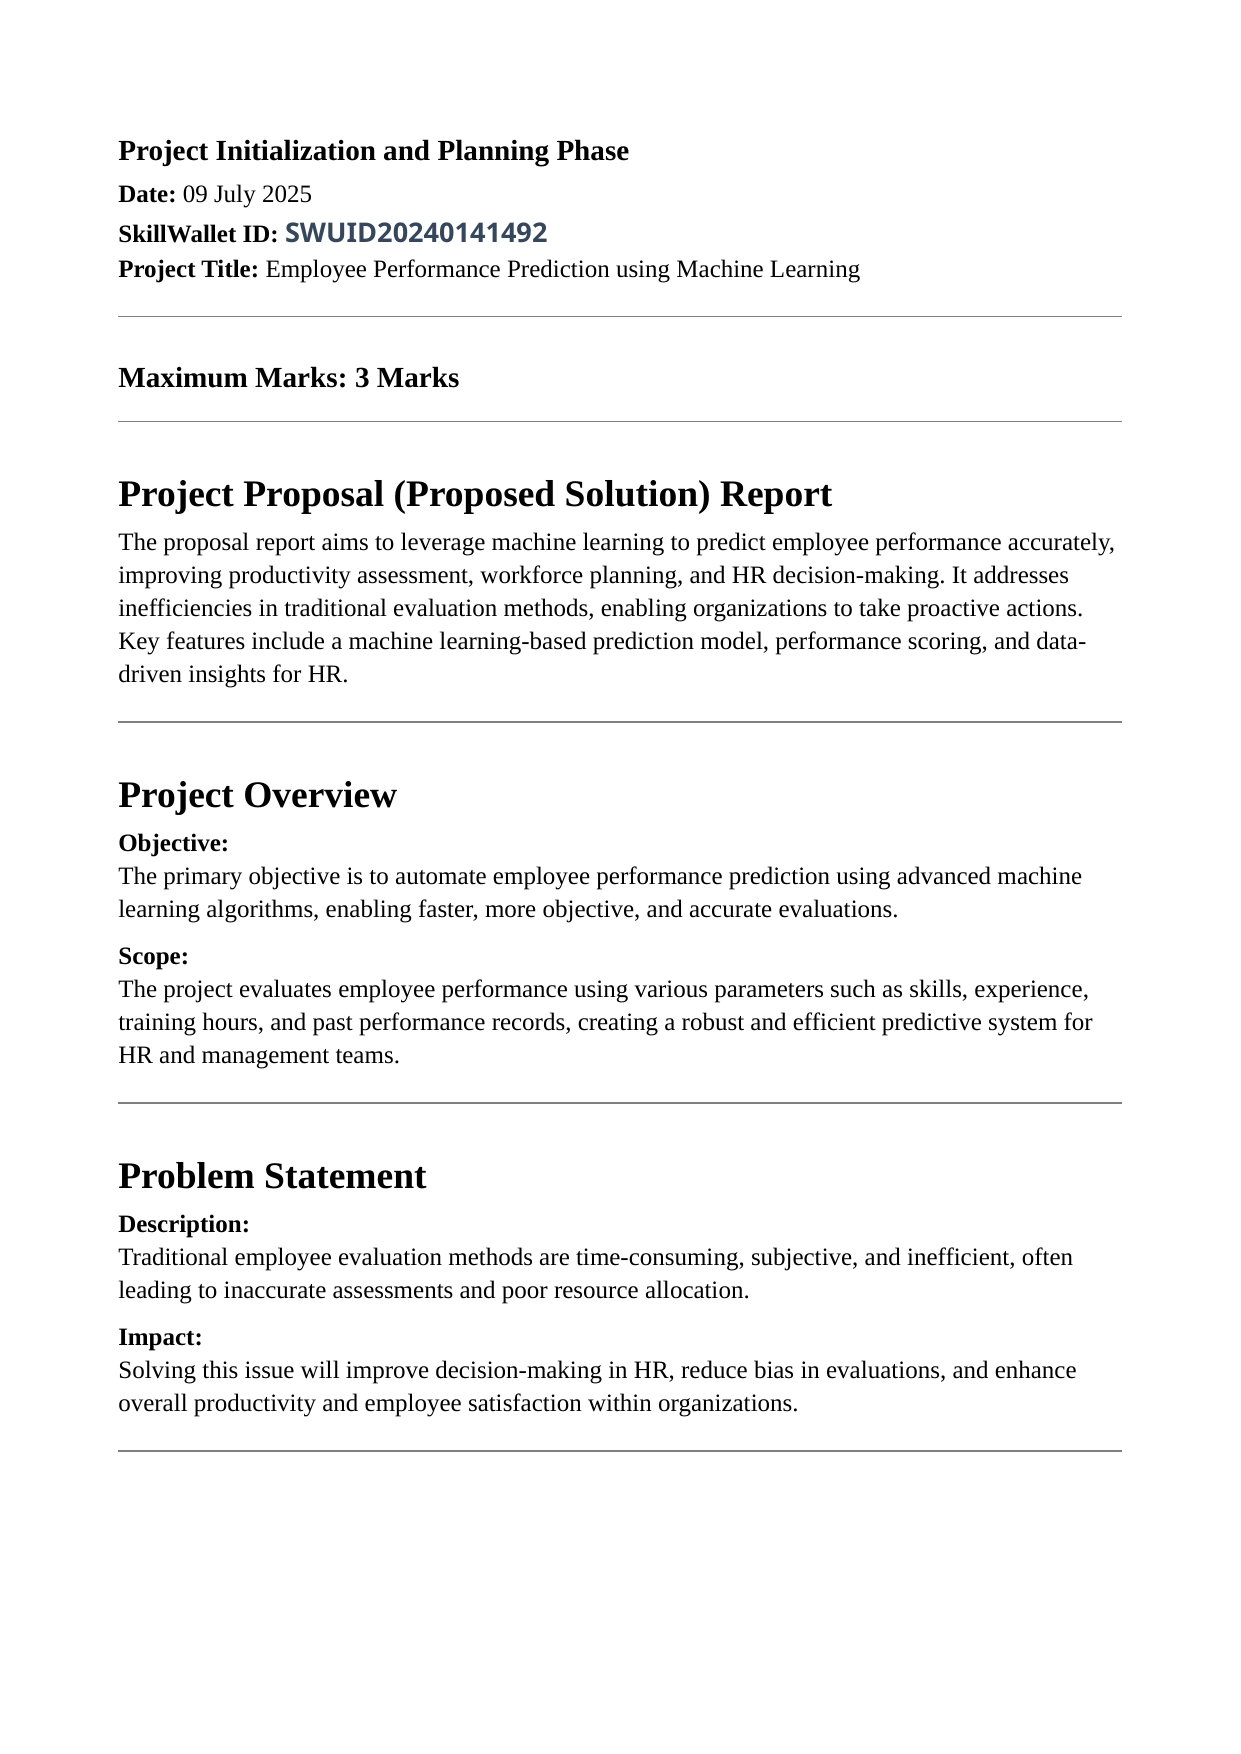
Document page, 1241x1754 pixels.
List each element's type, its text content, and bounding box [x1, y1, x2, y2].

text Scope: The project evaluates employee performance using various parameters such as skills, experience, training hours, and past performance records, creating a robust and efficient predictive system for HR and management teams. [118, 941, 1122, 1069]
subtitle Maximum Marks: 3 Marks [118, 361, 1122, 394]
subtitle Problem Statement [118, 1153, 1122, 1196]
text The proposal report aims to leverage machine learning to predict employee performance accurately, improving productivity assessment, workforce planning, and HR decision-making. It addresses inefficiencies in traditional evaluation methods, enabling organizations to take proactive actions. Key features include a machine learning-based prediction model, performance scoring, and data-driven insights for HR. [118, 527, 1122, 688]
text Impact: Solving this issue will improve decision-making in HR, reduce bias in evaluations, and enhance overall productivity and employee satisfaction within organizations. [118, 1322, 1122, 1417]
text Date: 09 July 2025 SkillWallet ID: SWUID20240141492 Project Title: Employee Performance Prediction using Machine Learning [118, 179, 1122, 283]
subtitle Project Overview [118, 772, 1122, 815]
text Objective: The primary objective is to automate employee performance prediction using advanced machine learning algorithms, enabling faster, more objective, and accurate evaluations. [118, 828, 1122, 923]
subtitle Project Initialization and Planning Phase [118, 133, 1122, 166]
text Description: Traditional employee evaluation methods are time-consuming, subjective, and inefficient, often leading to inaccurate assessments and poor resource allocation. [118, 1209, 1122, 1304]
subtitle Project Proposal (Proposed Solution) Report [118, 472, 1122, 515]
